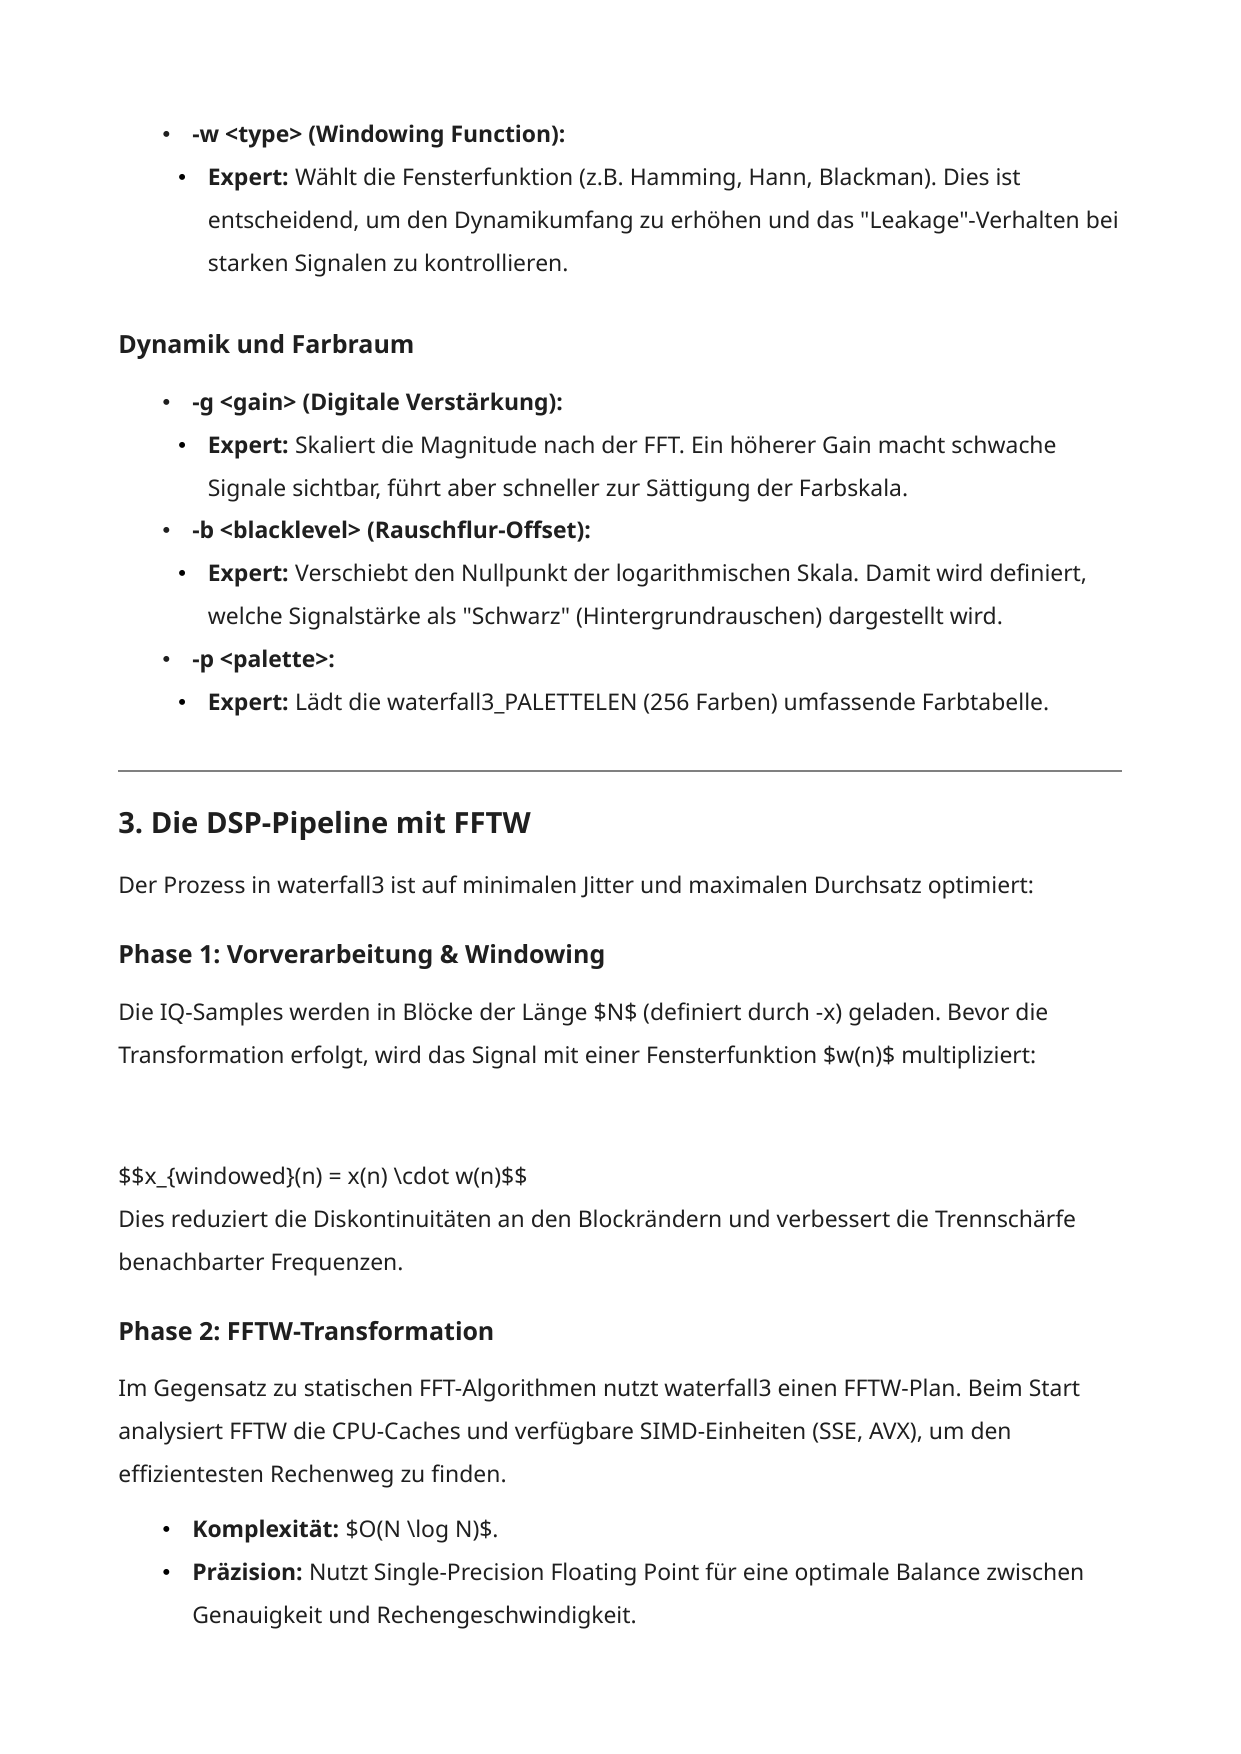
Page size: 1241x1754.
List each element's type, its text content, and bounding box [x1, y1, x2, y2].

list -b <blacklevel> (Rauschflur-Offset): [162, 514, 1122, 546]
list -g <gain> (Digitale Verstärkung): [162, 386, 1122, 417]
text $$x_{windowed}(n) = x(n) \cdot w(n)$$ [118, 1160, 1122, 1191]
list Komplexität: $O(N \log N)$. [162, 1513, 1122, 1544]
text Der Prozess in waterfall3 ist auf minimalen Jitter und maximalen Durchsatz optimiert: [118, 869, 1122, 900]
list Präzision: Nutzt Single-Precision Floating Point für eine optimale Balance zwischen Genauigkeit und Rechengeschwindigkeit. [162, 1556, 1122, 1630]
list Expert: Wählt die Fensterfunktion (z.B. Hamming, Hann, Blackman). Dies ist entscheidend, um den Dynamikumfang zu erhöhen und das "Leakage"-Verhalten bei starken Signalen zu kontrollieren. [178, 161, 1122, 278]
list Expert: Skaliert die Magnitude nach der FFT. Ein höherer Gain macht schwache Signale sichtbar, führt aber schneller zur Sättigung der Farbskala. [178, 429, 1122, 503]
list Expert: Lädt die waterfall3_PALETTELEN (256 Farben) umfassende Farbtabelle. [178, 686, 1122, 717]
text Die IQ-Samples werden in Blöcke der Länge $N$ (definiert durch -x) geladen. Bevor die Transformation erfolgt, wird das Signal mit einer Fensterfunktion $w(n)$ multipliziert: [118, 996, 1122, 1070]
subtitle 3. Die DSP-Pipeline mit FFTW [118, 802, 1122, 842]
text Dies reduziert die Diskontinuitäten an den Blockrändern und verbessert die Trennschärfe benachbarter Frequenzen. [118, 1203, 1122, 1277]
text Im Gegensatz zu statischen FFT-Algorithmen nutzt waterfall3 einen FFTW-Plan. Beim Start analysiert FFTW die CPU-Caches und verfügbare SIMD-Einheiten (SSE, AVX), um den effizientesten Rechenweg zu finden. [118, 1372, 1122, 1489]
list -p <palette>: [162, 643, 1122, 674]
subtitle Phase 1: Vorverarbeitung & Windowing [118, 937, 1122, 971]
subtitle Dynamik und Farbraum [118, 327, 1122, 361]
list -w <type> (Windowing Function): [162, 118, 1122, 149]
subtitle Phase 2: FFTW-Transformation [118, 1313, 1122, 1347]
list Expert: Verschiebt den Nullpunkt der logarithmischen Skala. Damit wird definiert, welche Signalstärke als "Schwarz" (Hintergrundrauschen) dargestellt wird. [178, 557, 1122, 631]
